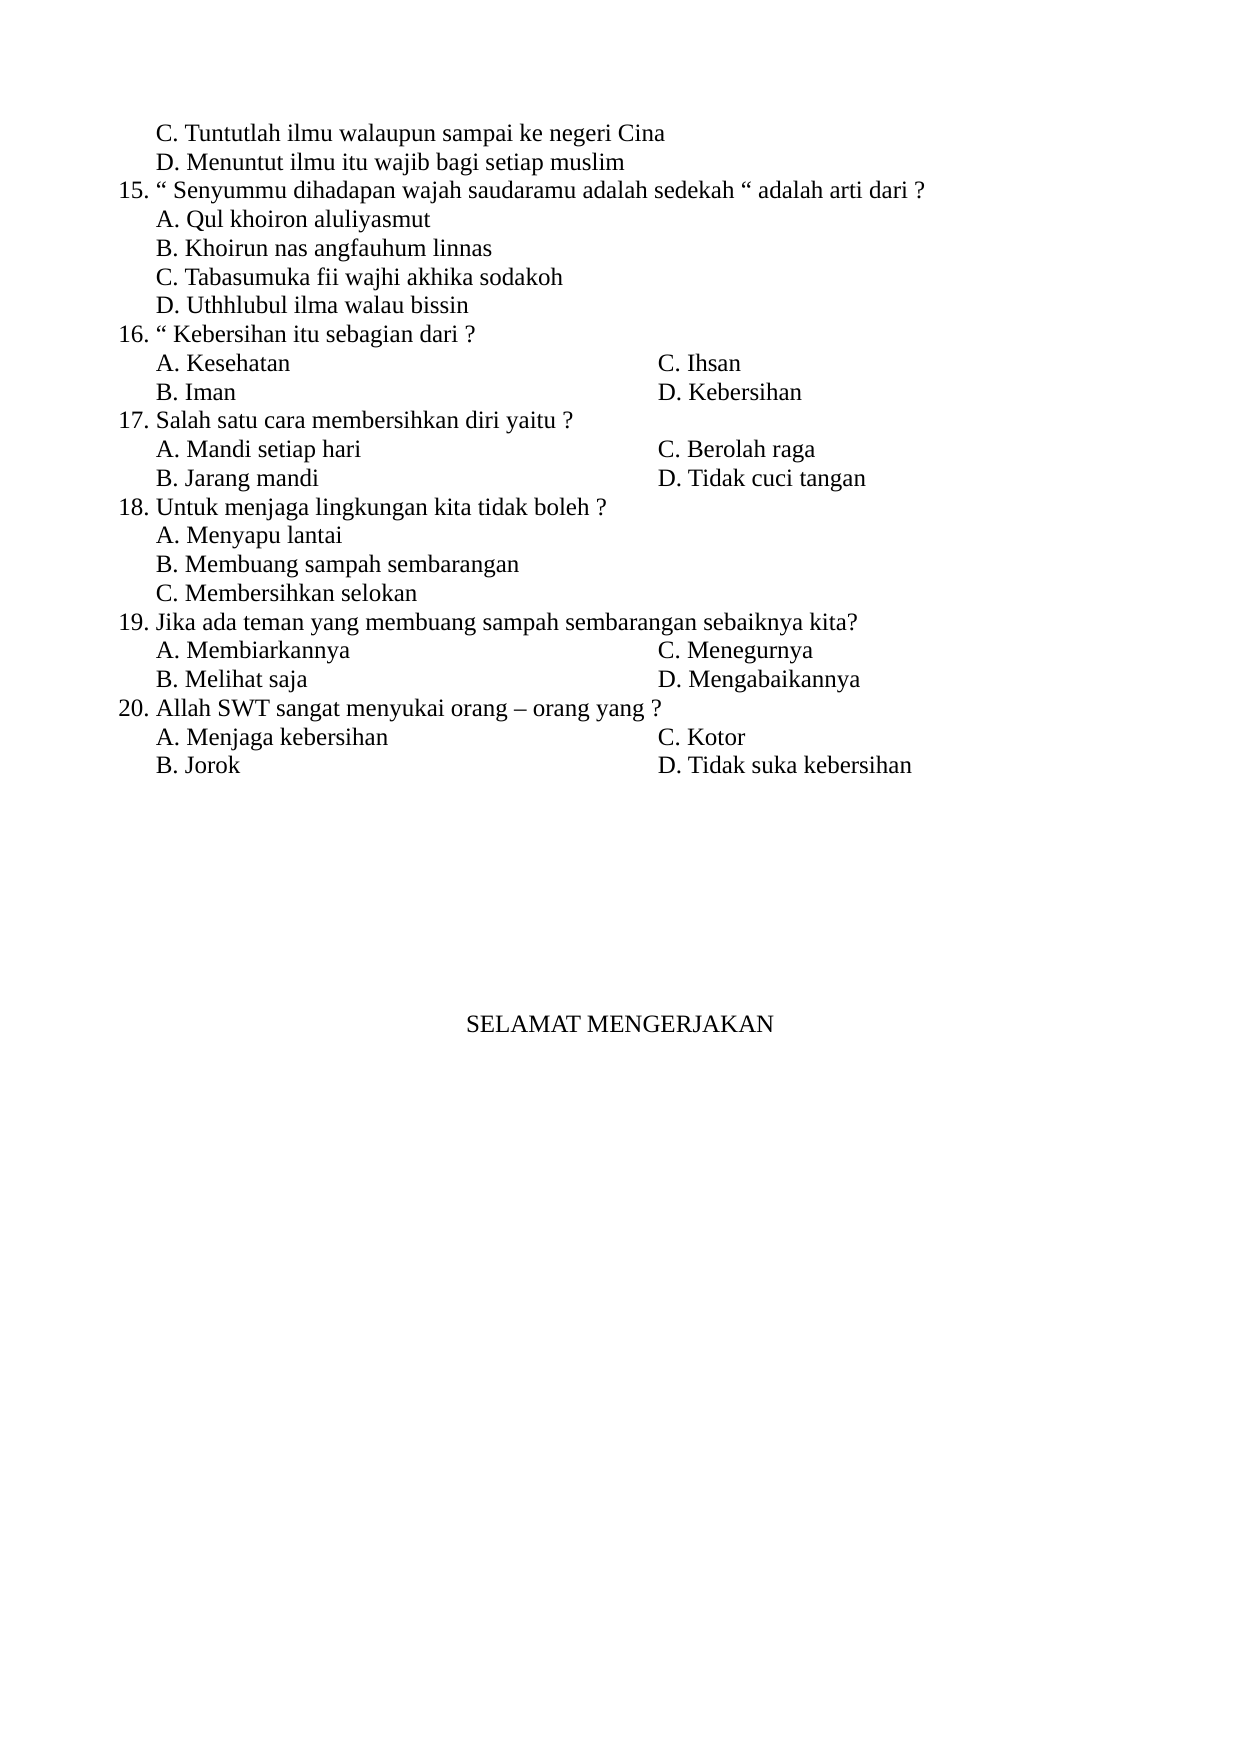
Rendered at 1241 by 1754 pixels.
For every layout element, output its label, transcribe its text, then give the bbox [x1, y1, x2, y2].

text A. Qul khoiron aluliyasmut [118, 204, 1122, 233]
text D. Uthhlubul ilma walau bissin [118, 291, 1122, 319]
text D. Kebersihan [620, 377, 1122, 406]
text D. Tidak cuci tangan [620, 463, 1122, 492]
text B. Jorok [118, 751, 620, 779]
text C. Tuntutlah ilmu walaupun sampai ke negeri Cina [118, 118, 1122, 147]
text 20. Allah SWT sangat menyukai orang – orang yang ? [118, 693, 1122, 722]
text B. Khoirun nas angfauhum linnas [118, 233, 1122, 262]
text D. Mengabaikannya [620, 664, 1122, 693]
text C. Ihsan [620, 348, 1122, 377]
text C. Menegurnya [620, 636, 1122, 664]
text 15. “ Senyummu dihadapan wajah saudaramu adalah sedekah “ adalah arti dari ? [118, 176, 1122, 204]
text C. Tabasumuka fii wajhi akhika sodakoh [118, 262, 1122, 291]
text SELAMAT MENGERJAKAN [118, 1009, 1122, 1038]
text 17. Salah satu cara membersihkan diri yaitu ? [118, 406, 1122, 434]
text C. Kotor [620, 722, 1122, 751]
text D. Menuntut ilmu itu wajib bagi setiap muslim [118, 147, 1122, 176]
text A. Menyapu lantai [118, 521, 1122, 549]
text C. Berolah raga [620, 434, 1122, 463]
text B. Iman [118, 377, 620, 406]
text B. Membuang sampah sembarangan [118, 549, 1122, 578]
text 19. Jika ada teman yang membuang sampah sembarangan sebaiknya kita? [118, 607, 1122, 636]
text 18. Untuk menjaga lingkungan kita tidak boleh ? [118, 492, 1122, 521]
text A. Menjaga kebersihan [118, 722, 620, 751]
text A. Mandi setiap hari [118, 434, 620, 463]
text A. Membiarkannya [118, 636, 620, 664]
text A. Kesehatan [118, 348, 620, 377]
text B. Jarang mandi [118, 463, 620, 492]
text 16. “ Kebersihan itu sebagian dari ? [118, 319, 1122, 348]
text B. Melihat saja [118, 664, 620, 693]
text C. Membersihkan selokan [118, 578, 1122, 607]
text D. Tidak suka kebersihan [620, 751, 1122, 779]
